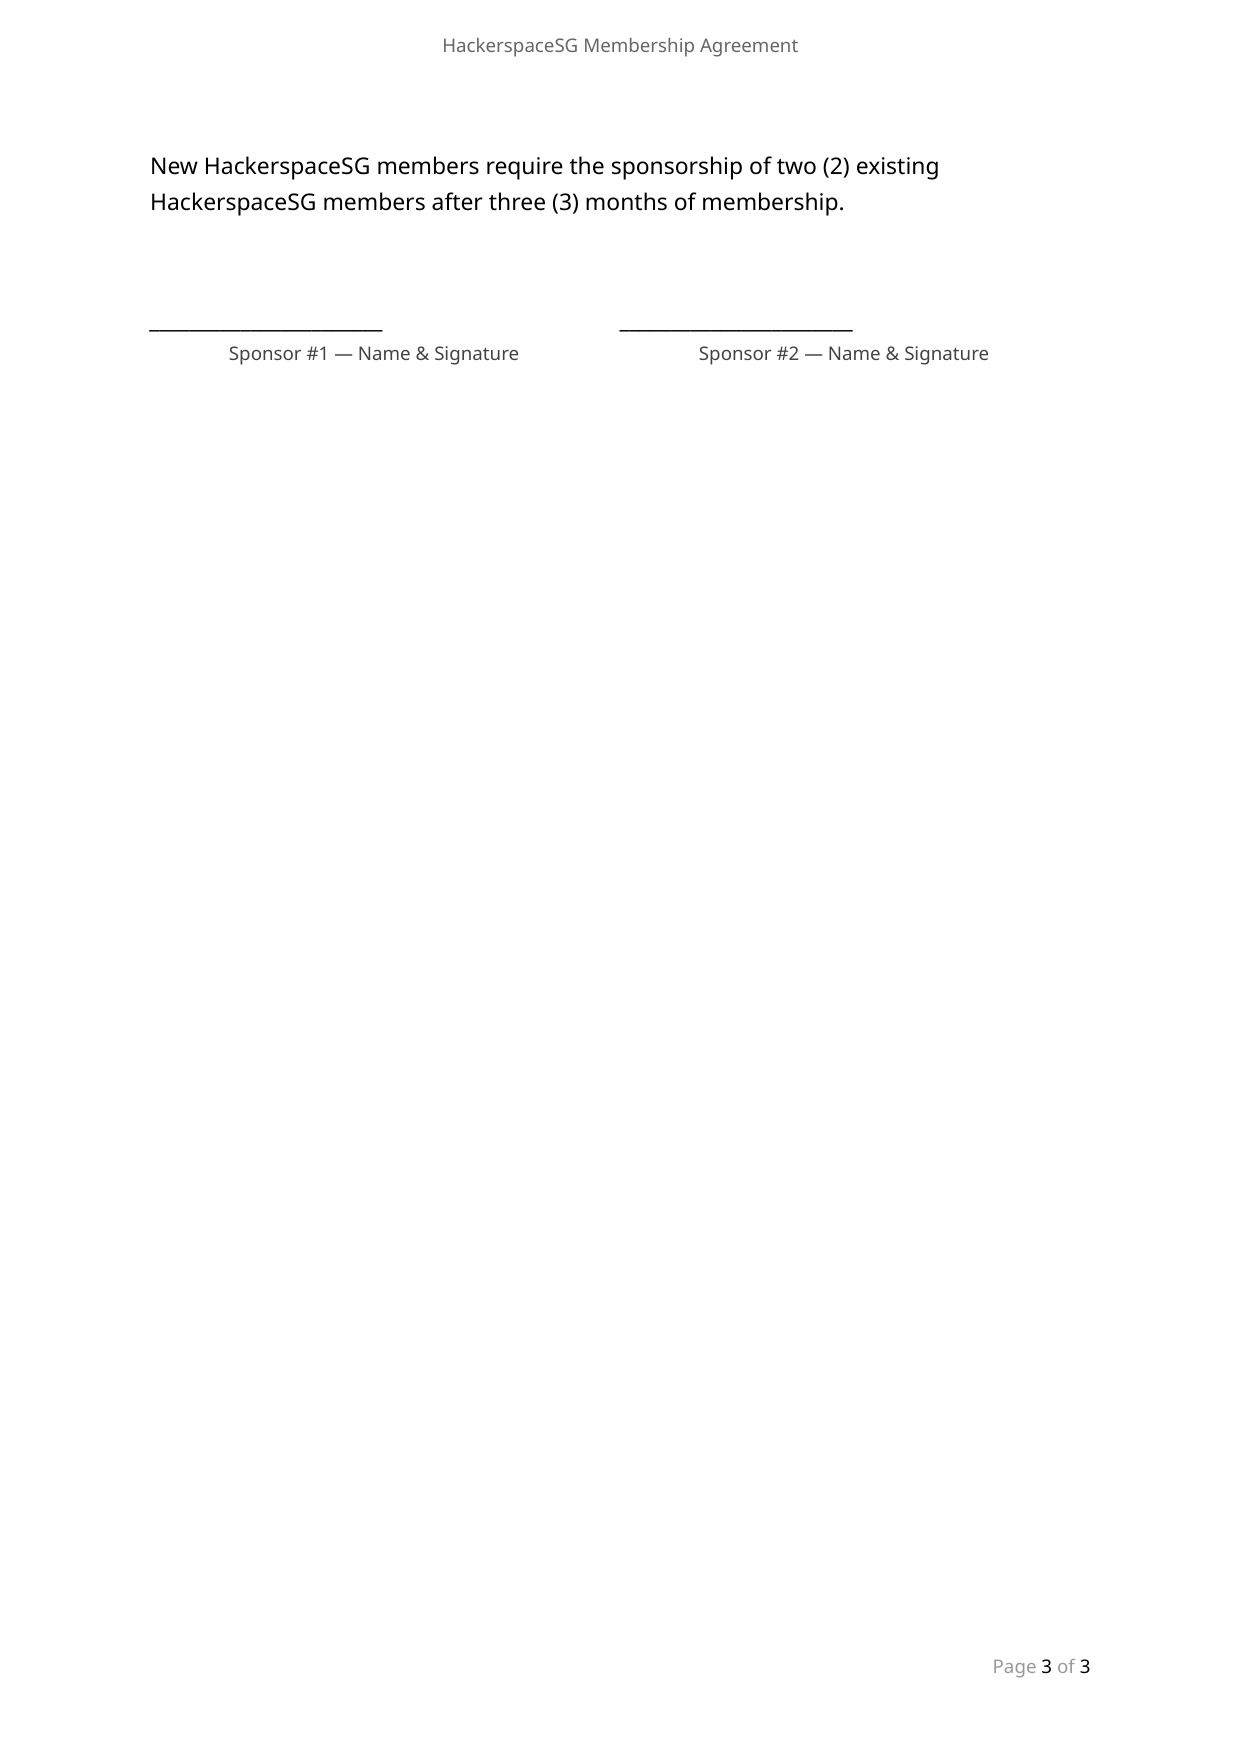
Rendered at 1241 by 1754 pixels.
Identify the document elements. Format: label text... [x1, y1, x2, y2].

table_header _______________________ Sponsor #1 — Name & Signature [139, 258, 609, 376]
table_header _______________________ Sponsor #2 — Name & Signature [609, 258, 1079, 376]
text New HackerspaceSG members require the sponsorship of two (2) existing HackerspaceSG members after three (3) months of membership. [150, 150, 1090, 217]
